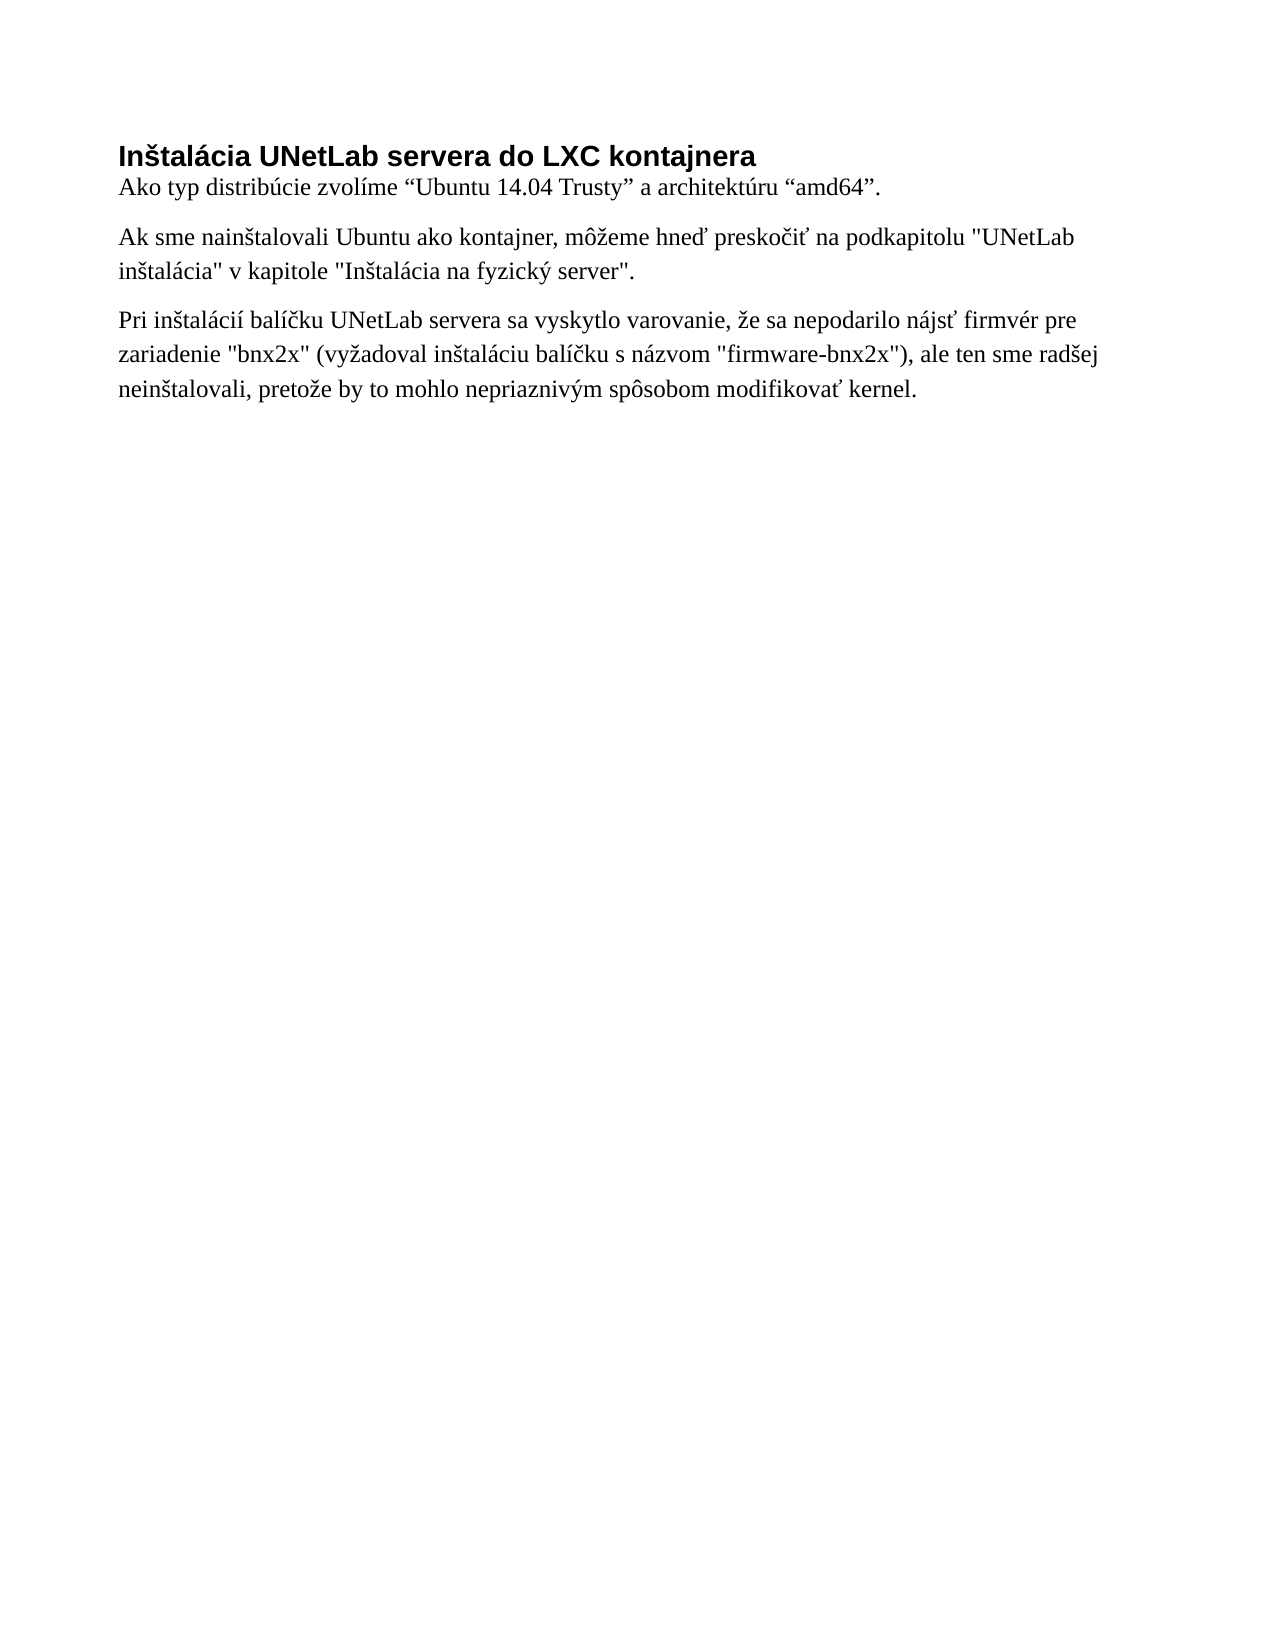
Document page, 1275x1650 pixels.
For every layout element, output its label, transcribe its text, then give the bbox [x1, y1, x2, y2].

text Ak sme nainštalovali Ubuntu ako kontajner, môžeme hneď preskočiť na podkapitolu "UNetLab inštalácia" v kapitole "Inštalácia na fyzický server". [118, 222, 1157, 285]
text Ako typ distribúcie zvolíme “Ubuntu 14.04 Trusty” a architektúru “amd64”. [118, 172, 1157, 201]
text Pri inštalácií balíčku UNetLab servera sa vyskytlo varovanie, že sa nepodarilo nájsť firmvér pre zariadenie "bnx2x" (vyžadoval inštaláciu balíčku s názvom "firmware-bnx2x"), ale ten sme radšej neinštalovali, pretože by to mohlo nepriaznivým spôsobom modifikovať kernel. [118, 305, 1157, 403]
subtitle Inštalácia UNetLab servera do LXC kontajnera [118, 139, 1157, 172]
